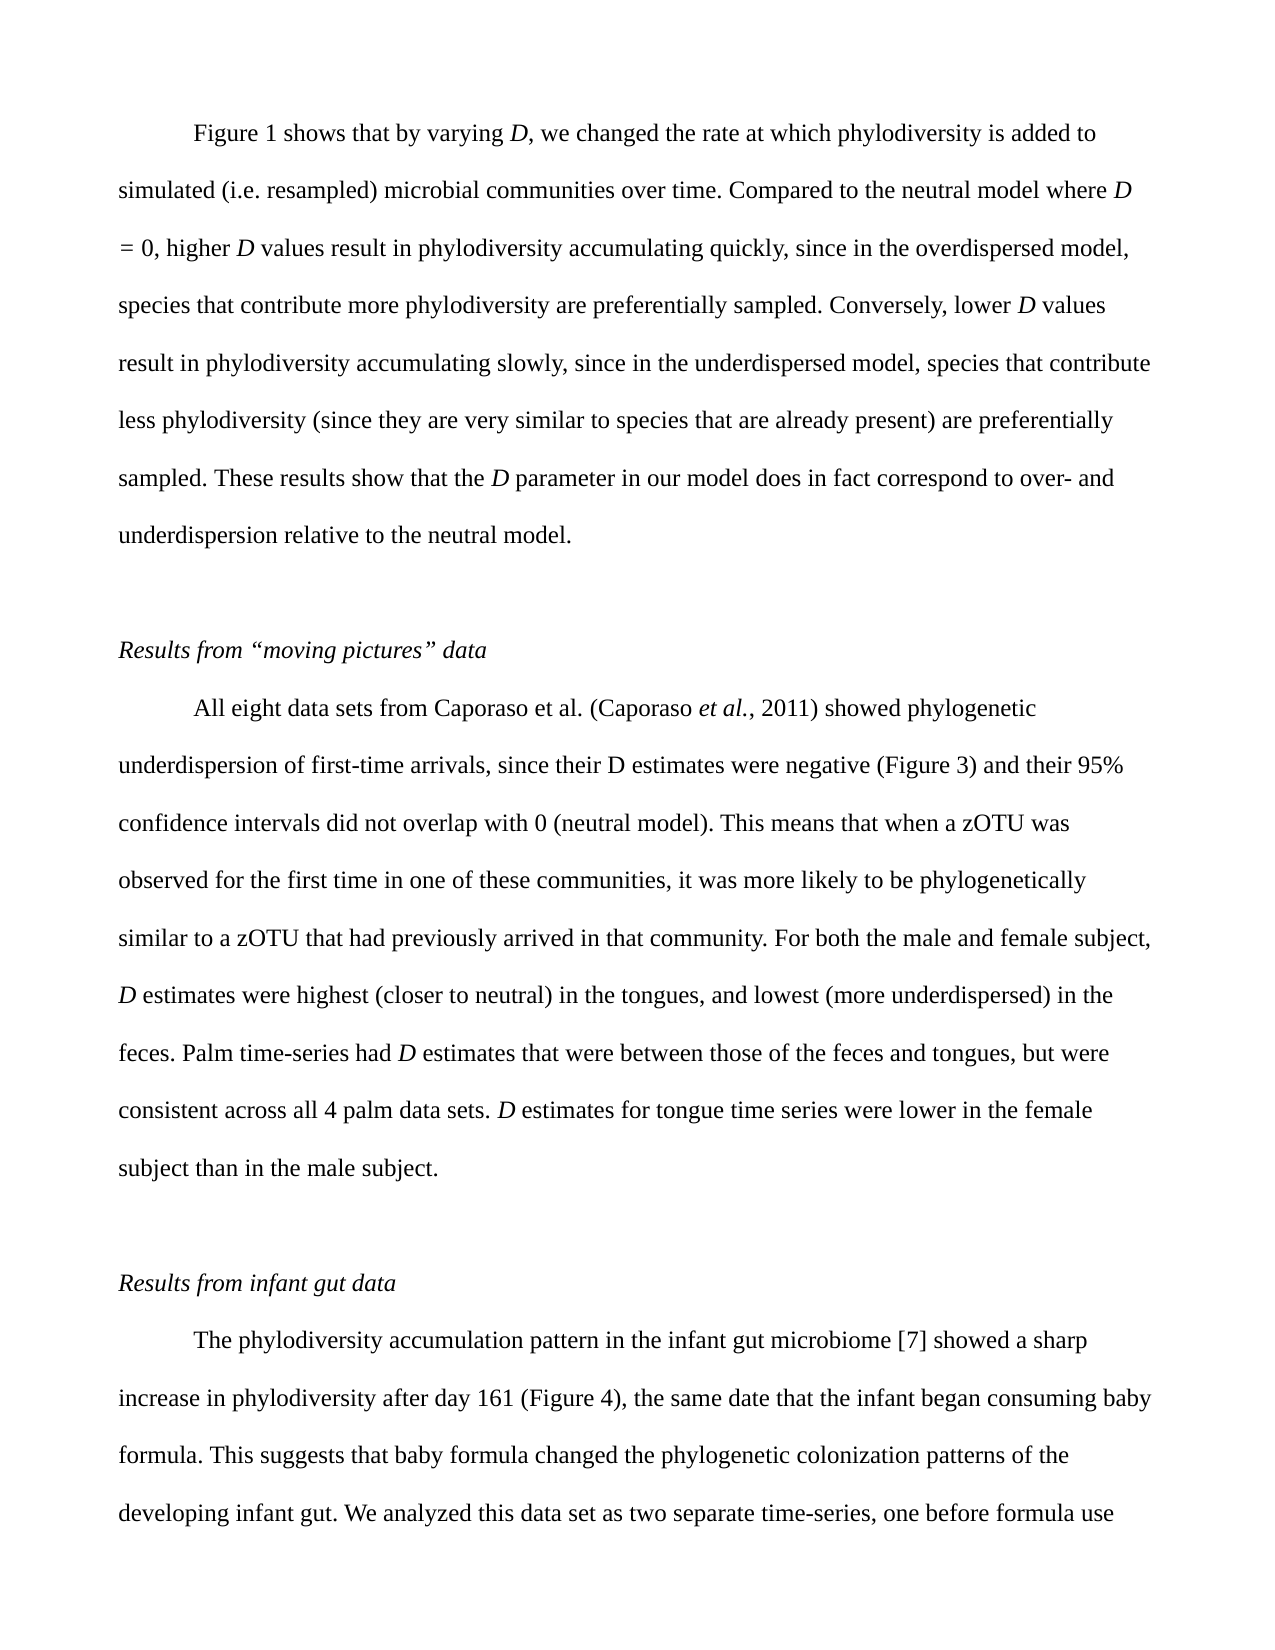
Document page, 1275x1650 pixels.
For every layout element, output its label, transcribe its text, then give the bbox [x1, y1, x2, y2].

text All eight data sets from Caporaso et al. (Caporaso et al., 2011)⁠ showed phylogenetic underdispersion of first-time arrivals, since their D estimates were negative (Figure 3) and their 95% confidence intervals did not overlap with 0 (neutral model). This means that when a zOTU was observed for the first time in one of these communities, it was more likely to be phylogenetically similar to a zOTU that had previously arrived in that community. For both the male and female subject, D estimates were highest (closer to neutral) in the tongues, and lowest (more underdispersed) in the feces. Palm time-series had D estimates that were between those of the feces and tongues, but were consistent across all 4 palm data sets. D estimates for tongue time series were lower in the female subject than in the male subject. [118, 693, 1157, 1182]
subtitle Results from “moving pictures” data [118, 636, 1157, 664]
subtitle Results from infant gut data [118, 1268, 1157, 1297]
text The phylodiversity accumulation pattern in the infant gut microbiome [7] showed a sharp increase in phylodiversity after day 161 (Figure 4), the same date that the infant began consuming baby formula. This suggests that baby formula changed the phylogenetic colonization patterns of the developing infant gut. We analyzed this data set as two separate time-series, one before formula use [118, 1326, 1157, 1527]
text Figure 1 shows that by varying D, we changed the rate at which phylodiversity is added to simulated (i.e. resampled) microbial communities over time. Compared to the neutral model where D = 0, higher D values result in phylodiversity accumulating quickly, since in the overdispersed model, species that contribute more phylodiversity are preferentially sampled. Conversely, lower D values result in phylodiversity accumulating slowly, since in the underdispersed model, species that contribute less phylodiversity (since they are very similar to species that are already present) are preferentially sampled. These results show that the D parameter in our model does in fact correspond to over- and underdispersion relative to the neutral model. [118, 118, 1157, 549]
